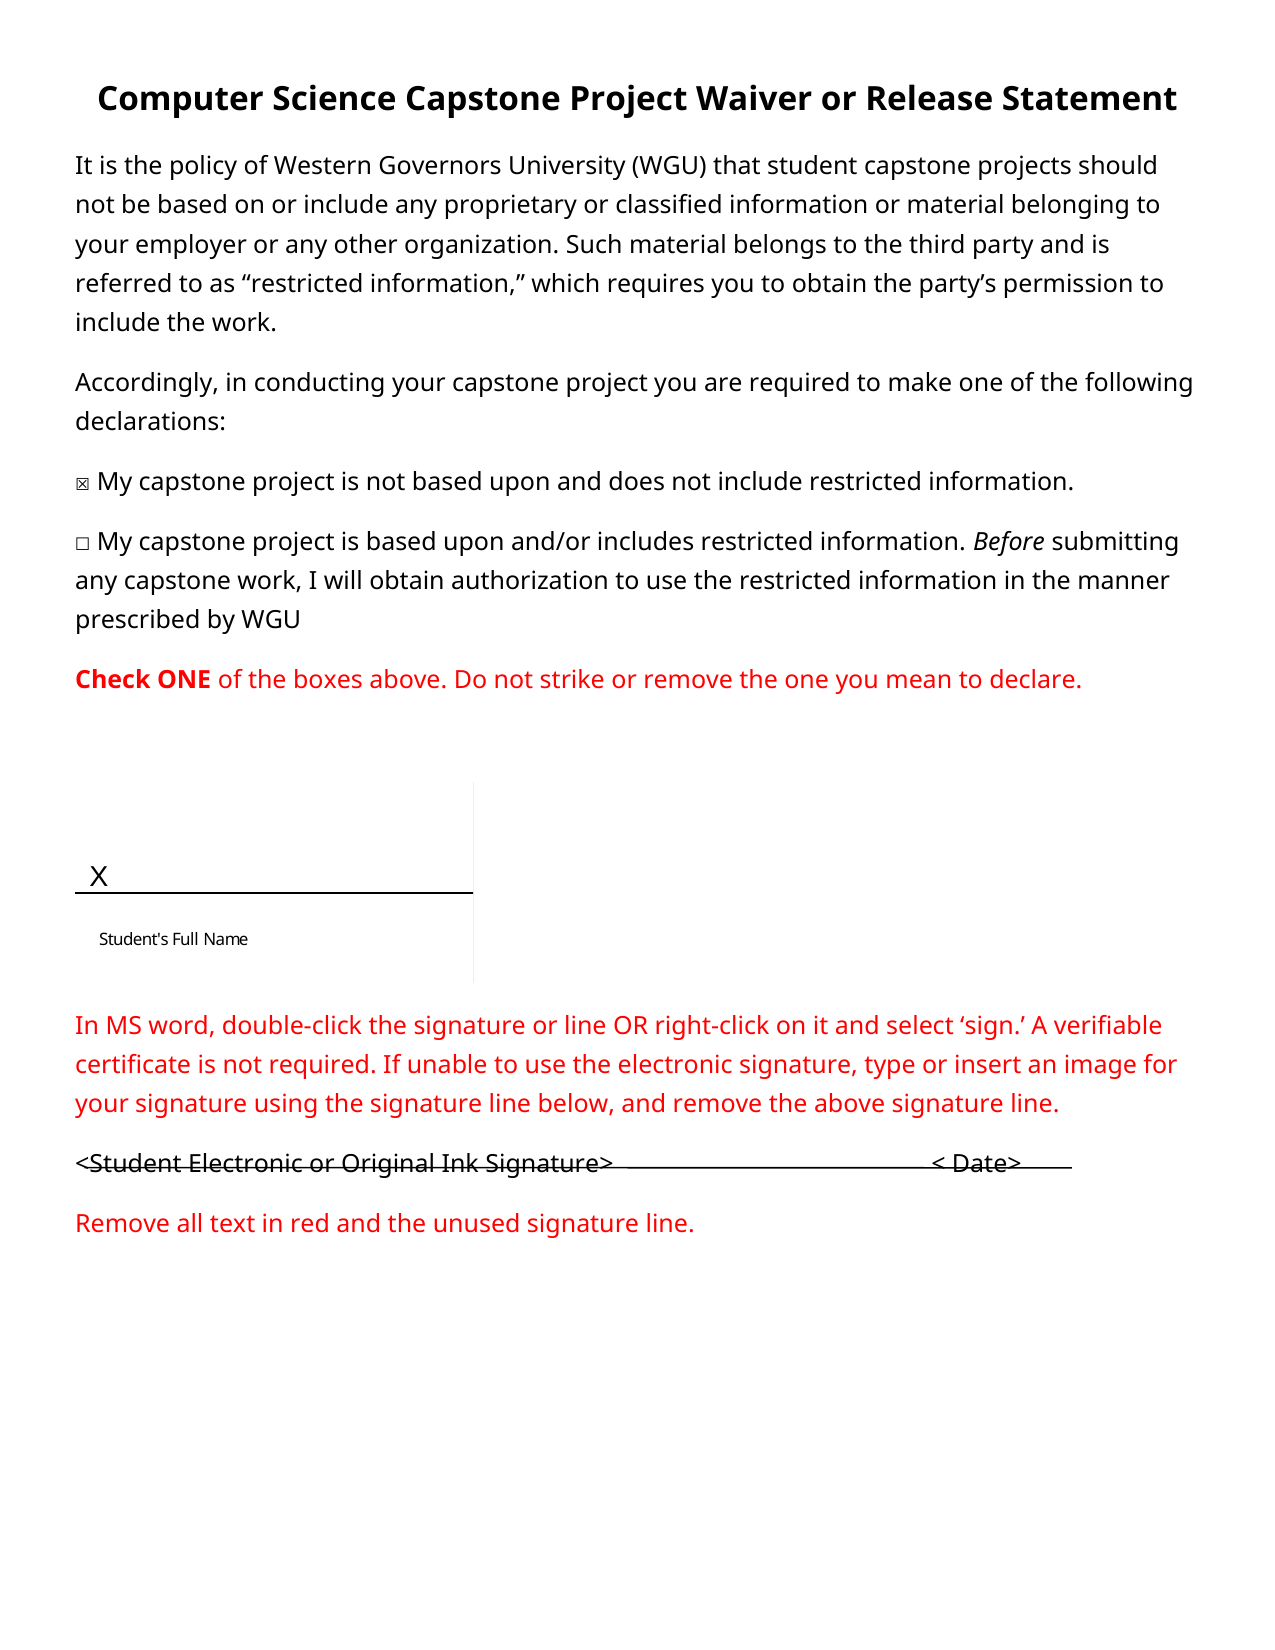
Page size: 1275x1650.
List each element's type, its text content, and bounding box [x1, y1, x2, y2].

text Remove all text in red and the unused signature line. [75, 1206, 1200, 1240]
text Check ONE of the boxes above. Do not strike or remove the one you mean to declare. [75, 662, 1200, 696]
text It is the policy of Western Governors University (WGU) that student capstone projects should not be based on or include any proprietary or classified information or material belonging to your employer or any other organization. Such material belongs to the third party and is referred to as “restricted information,” which requires you to obtain the party’s permission to include the work. [75, 148, 1200, 339]
text ☐ My capstone project is based upon and/or includes restricted information. Before submitting any capstone work, I will obtain authorization to use the restricted information in the manner prescribed by WGU [75, 524, 1200, 636]
text <Student Electronic or Original Ink Signature> < Date> [75, 1146, 1200, 1180]
text In MS word, double-click the signature or line OR right-click on it and select ‘sign.’ A verifiable certificate is not required. If unable to use the electronic signature, type or insert an image for your signature using the signature line below, and remove the above signature line. [75, 1008, 1200, 1120]
text Accordingly, in conducting your capstone project you are required to make one of the following declarations: [75, 365, 1200, 438]
text ☒ My capstone project is not based upon and does not include restricted information. [75, 464, 1200, 498]
text Computer Science Capstone Project Waiver or Release Statement [75, 75, 1200, 120]
